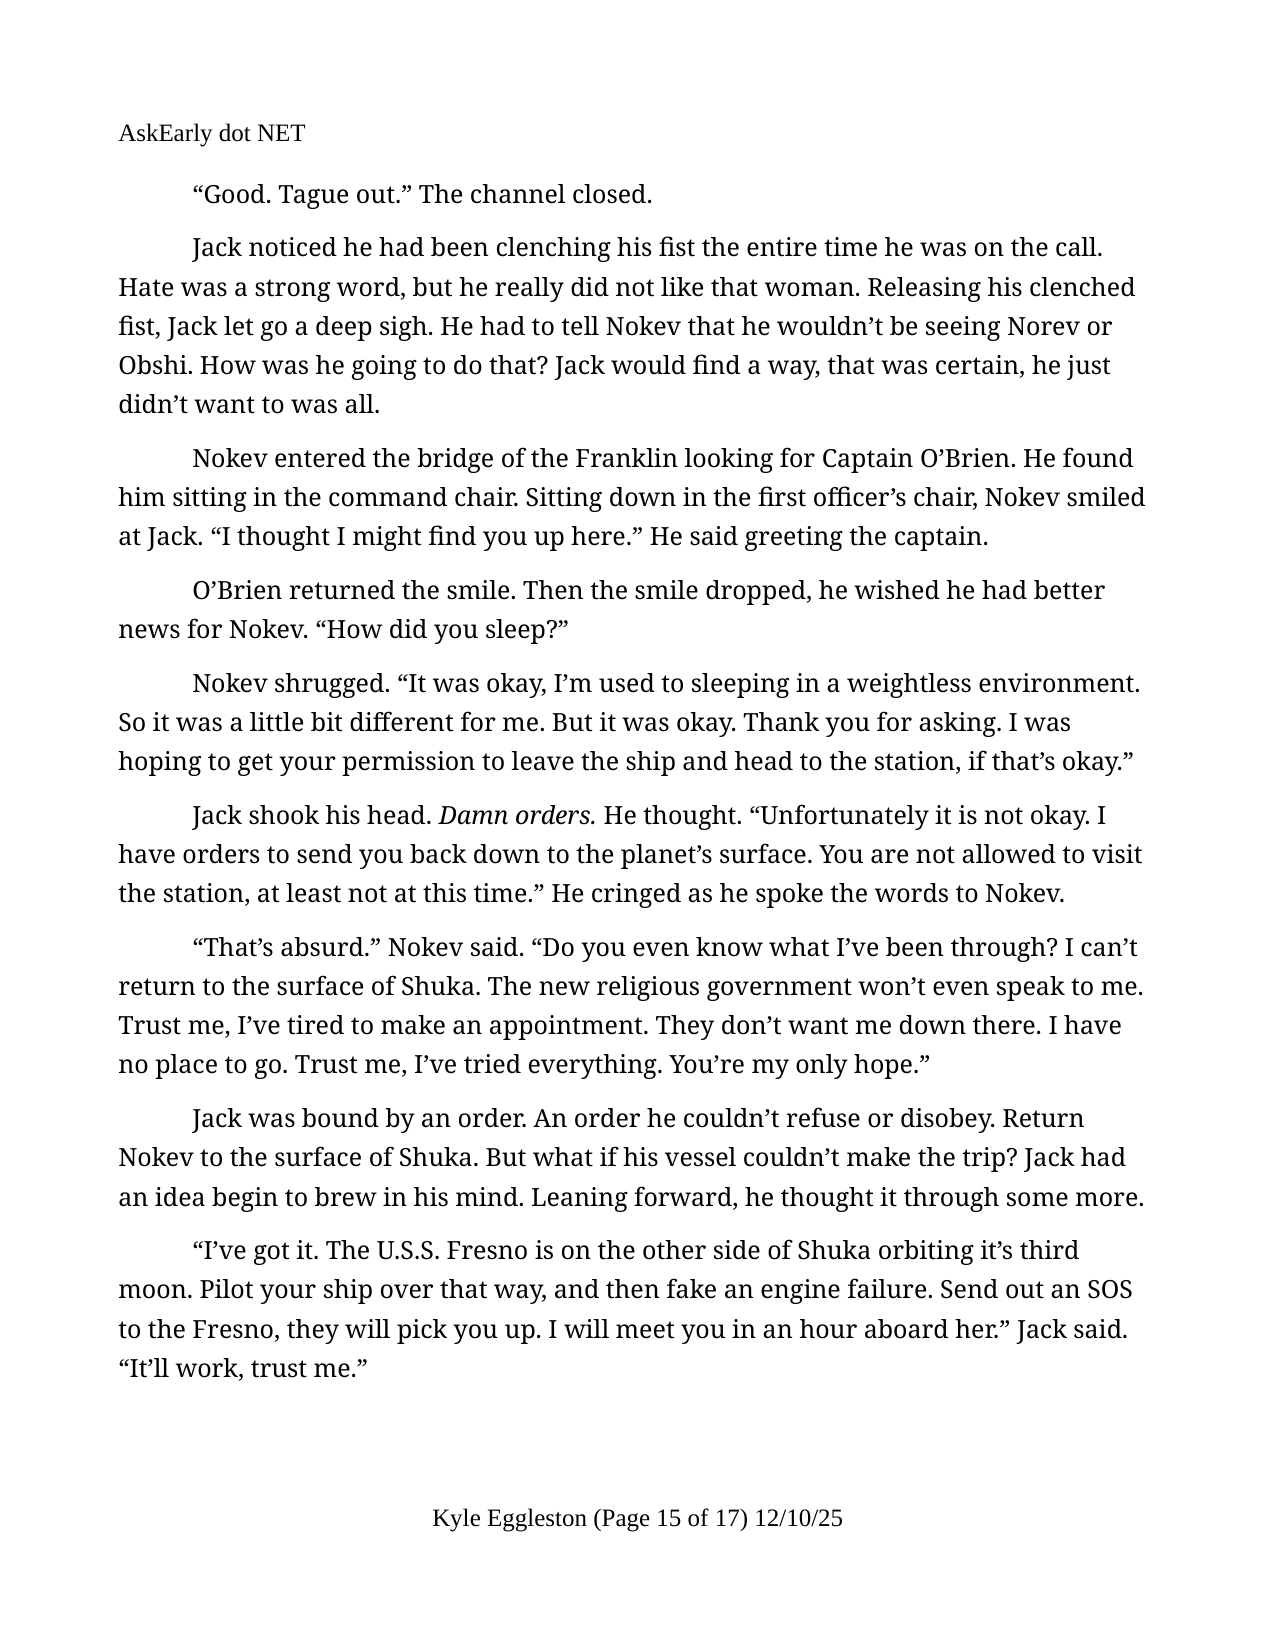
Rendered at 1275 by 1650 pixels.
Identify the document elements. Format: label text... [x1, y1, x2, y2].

text “I’ve got it. The U.S.S. Fresno is on the other side of Shuka orbiting it’s third moon. Pilot your ship over that way, and then fake an engine failure. Send out an SOS to the Fresno, they will pick you up. I will meet you in an hour aboard her.” Jack said. “It’ll work, trust me.” [118, 1233, 1157, 1384]
text Nokev entered the bridge of the Franklin looking for Captain O’Brien. He found him sitting in the command chair. Sitting down in the first officer’s chair, Nokev smiled at Jack. “I thought I might find you up here.” He said greeting the captain. [118, 441, 1157, 553]
text Nokev shrugged. “It was okay, I’m used to sleeping in a weightless environment. So it was a little bit different for me. But it was okay. Thank you for asking. I was hoping to get your permission to leave the ship and head to the station, if that’s okay.” [118, 666, 1157, 778]
text “Good. Tague out.” The channel closed. [118, 176, 1157, 210]
text Jack shook his head. Damn orders. He thought. “Unfortunately it is not okay. I have orders to send you back down to the planet’s surface. You are not allowed to visit the station, at least not at this time.” He cringed as he spoke the words to Nokev. [118, 798, 1157, 910]
text Jack noticed he had been clenching his fist the entire time he was on the call. Hate was a strong word, but he really did not like that woman. Releasing his clenched fist, Jack let go a deep sigh. He had to tell Nokev that he wouldn’t be seeing Norev or Obshi. How was he going to do that? Jack would find a way, that was certain, he just didn’t want to was all. [118, 230, 1157, 421]
text O’Brien returned the smile. Then the smile dropped, he wished he had better news for Nokev. “How did you sleep?” [118, 573, 1157, 646]
text Jack was bound by an order. An order he couldn’t refuse or disobey. Return Nokev to the surface of Shuka. But what if his vessel couldn’t make the trip? Jack had an idea begin to brew in his mind. Leaning forward, he thought it through some more. [118, 1101, 1157, 1213]
text “That’s absurd.” Nokev said. “Do you even know what I’ve been through? I can’t return to the surface of Shuka. The new religious government won’t even speak to me. Trust me, I’ve tired to make an appointment. They don’t want me down there. I have no place to go. Trust me, I’ve tried everything. You’re my only hope.” [118, 930, 1157, 1081]
